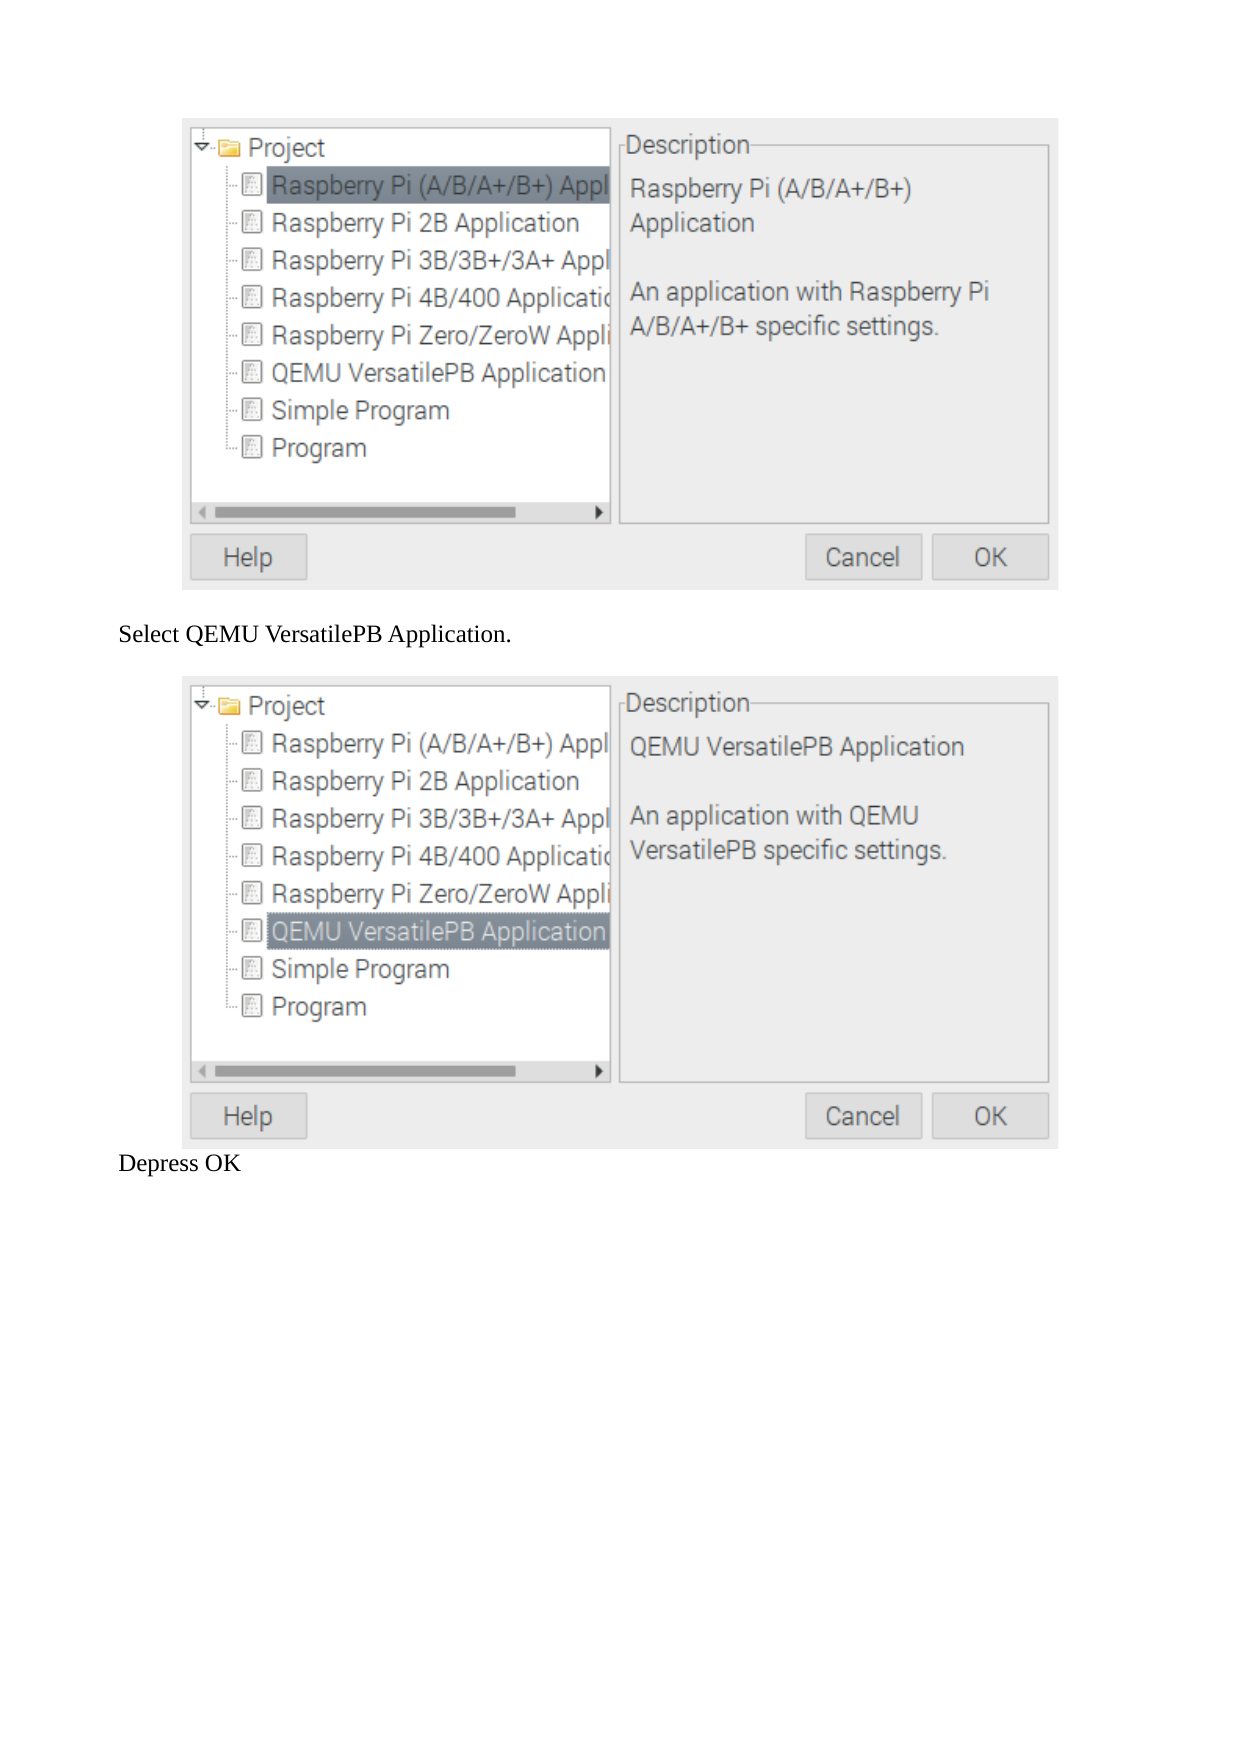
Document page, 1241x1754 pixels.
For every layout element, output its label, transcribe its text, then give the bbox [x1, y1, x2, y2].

picture [181, 676, 1059, 1149]
text Depress OK [118, 1145, 1122, 1177]
text Select QEMU VersatilePB Application. [118, 619, 1122, 647]
picture [181, 118, 1059, 590]
